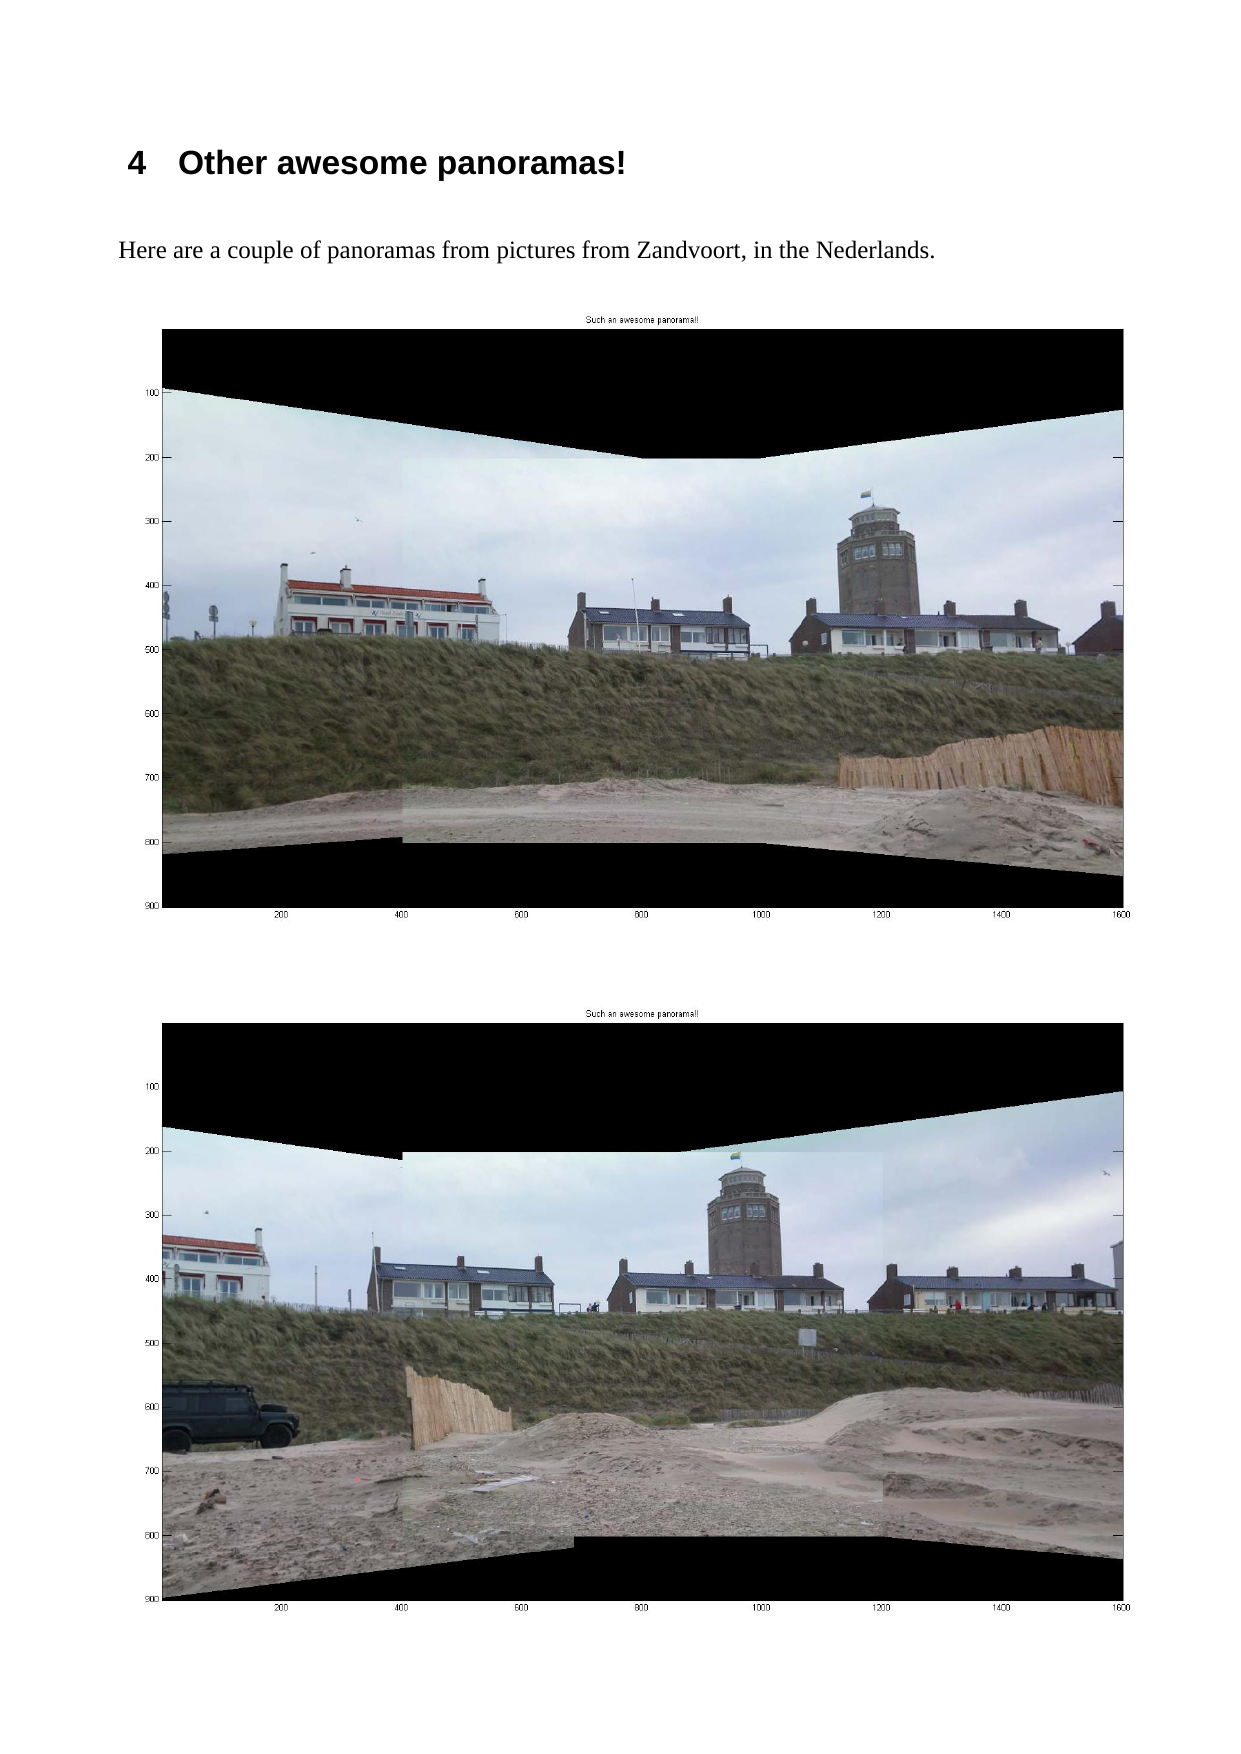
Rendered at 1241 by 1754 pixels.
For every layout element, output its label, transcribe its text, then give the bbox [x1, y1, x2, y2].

subtitle Other awesome panoramas! [118, 143, 1122, 182]
text Here are a couple of panoramas from pictures from Zandvoort, in the Nederlands. [118, 236, 1122, 264]
picture [0, 276, 1240, 1678]
